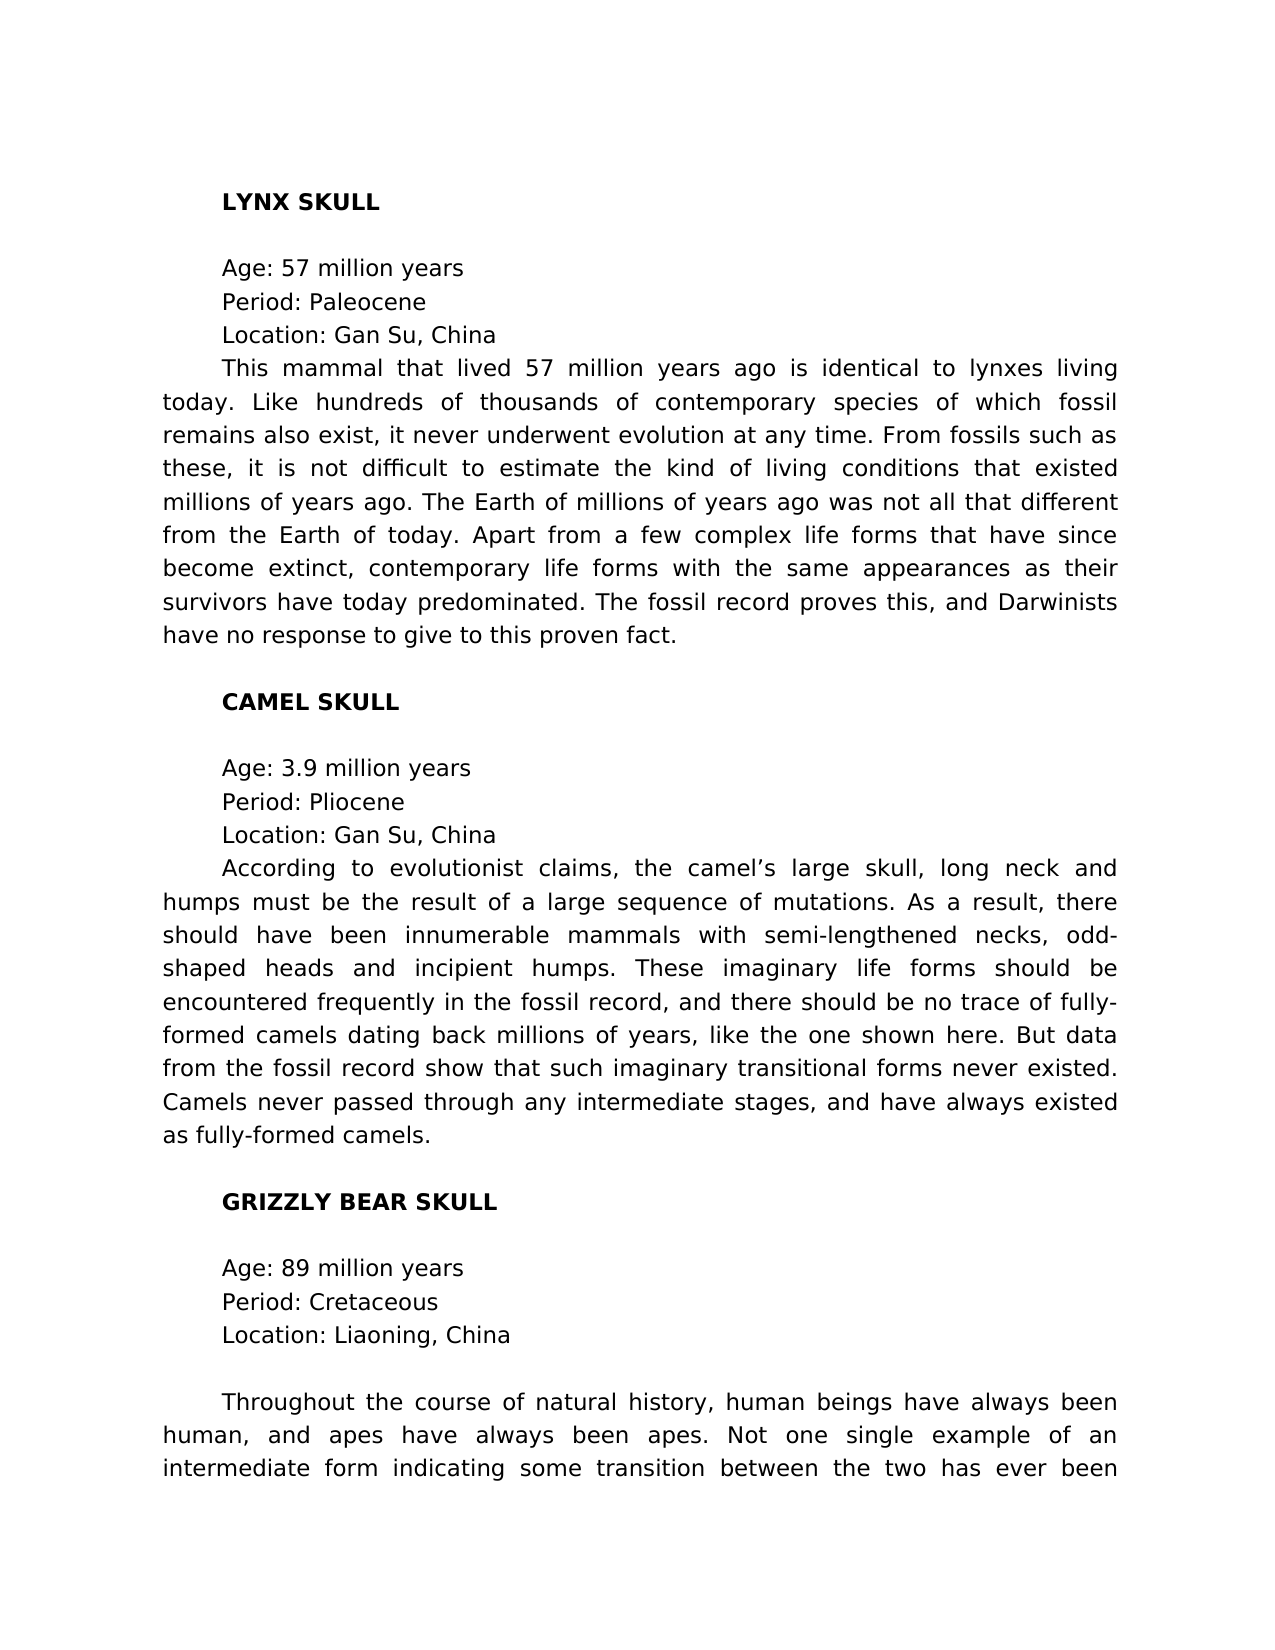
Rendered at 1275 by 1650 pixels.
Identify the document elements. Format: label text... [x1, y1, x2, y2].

text Location: Liaoning, China [162, 1317, 1119, 1350]
text Age: 3.9 million years [162, 750, 1119, 783]
text Age: 57 million years [162, 250, 1119, 283]
text Period: Paleocene [162, 283, 1119, 317]
text Period: Cretaceous [162, 1283, 1119, 1317]
text Age: 89 million years [162, 1250, 1119, 1283]
text This mammal that lived 57 million years ago is identical to lynxes living today. Like hundreds of thousands of contemporary species of which fossil remains also exist, it never underwent evolution at any time. From fossils such as these, it is not difficult to estimate the kind of living conditions that existed millions of years ago. The Earth of millions of years ago was not all that different from the Earth of today. Apart from a few complex life forms that have since become extinct, contemporary life forms with the same appearances as their survivors have today predominated. The fossil record proves this, and Darwinists have no response to give to this proven fact. [162, 350, 1119, 650]
text Location: Gan Su, China [162, 317, 1119, 350]
text LYNX SKULL [162, 183, 1119, 217]
text Location: Gan Su, China [162, 817, 1119, 850]
text According to evolutionist claims, the camel’s large skull, long neck and humps must be the result of a large sequence of mutations. As a result, there should have been innumerable mammals with semi-lengthened necks, odd-shaped heads and incipient humps. These imaginary life forms should be encountered frequently in the fossil record, and there should be no trace of fully-formed camels dating back millions of years, like the one shown here. But data from the fossil record show that such imaginary transitional forms never existed. Camels never passed through any intermediate stages, and have always existed as fully-formed camels. [162, 850, 1119, 1150]
text CAMEL SKULL [162, 683, 1119, 717]
text Throughout the course of natural history, human beings have always been human, and apes have always been apes. Not one single example of an intermediate form indicating some transition between the two has ever been [162, 1383, 1119, 1483]
text Period: Pliocene [162, 783, 1119, 817]
text GRIZZLY BEAR SKULL [162, 1183, 1119, 1217]
